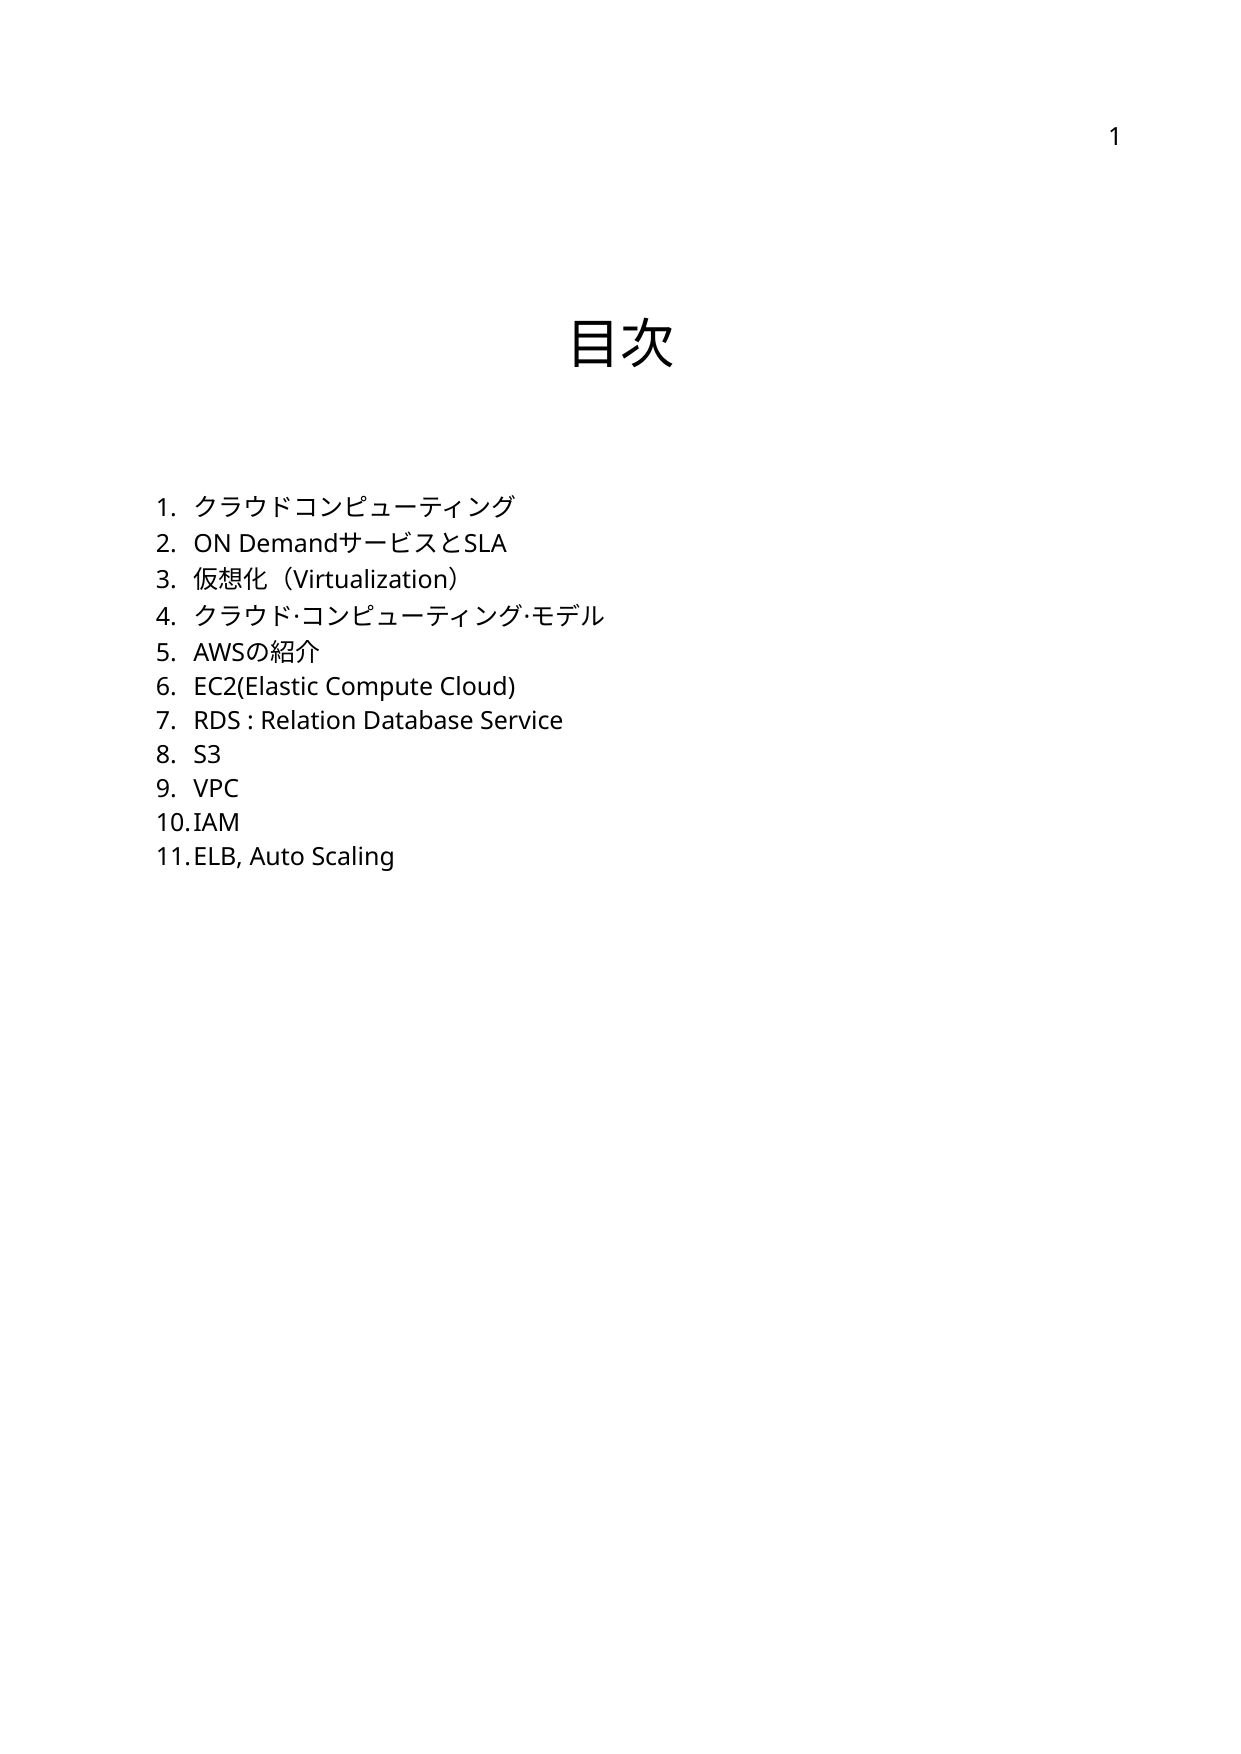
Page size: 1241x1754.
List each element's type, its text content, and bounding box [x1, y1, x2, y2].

list クラウド·コンピューティング·モデル [156, 596, 1122, 632]
list IAM [156, 805, 1122, 839]
list AWSの紹介 [156, 632, 1122, 668]
list RDS : Relation Database Service [156, 702, 1122, 737]
list ON DemandサービスとSLA [156, 523, 1122, 560]
list S3 [156, 737, 1122, 771]
list VPC [156, 771, 1122, 805]
list 仮想化（Virtualization） [156, 560, 1122, 596]
list ELB, Auto Scaling [156, 839, 1122, 873]
list EC2(Elastic Compute Cloud) [156, 668, 1122, 702]
list クラウドコンピューティング [156, 487, 1122, 523]
text 目次 [118, 301, 1122, 379]
